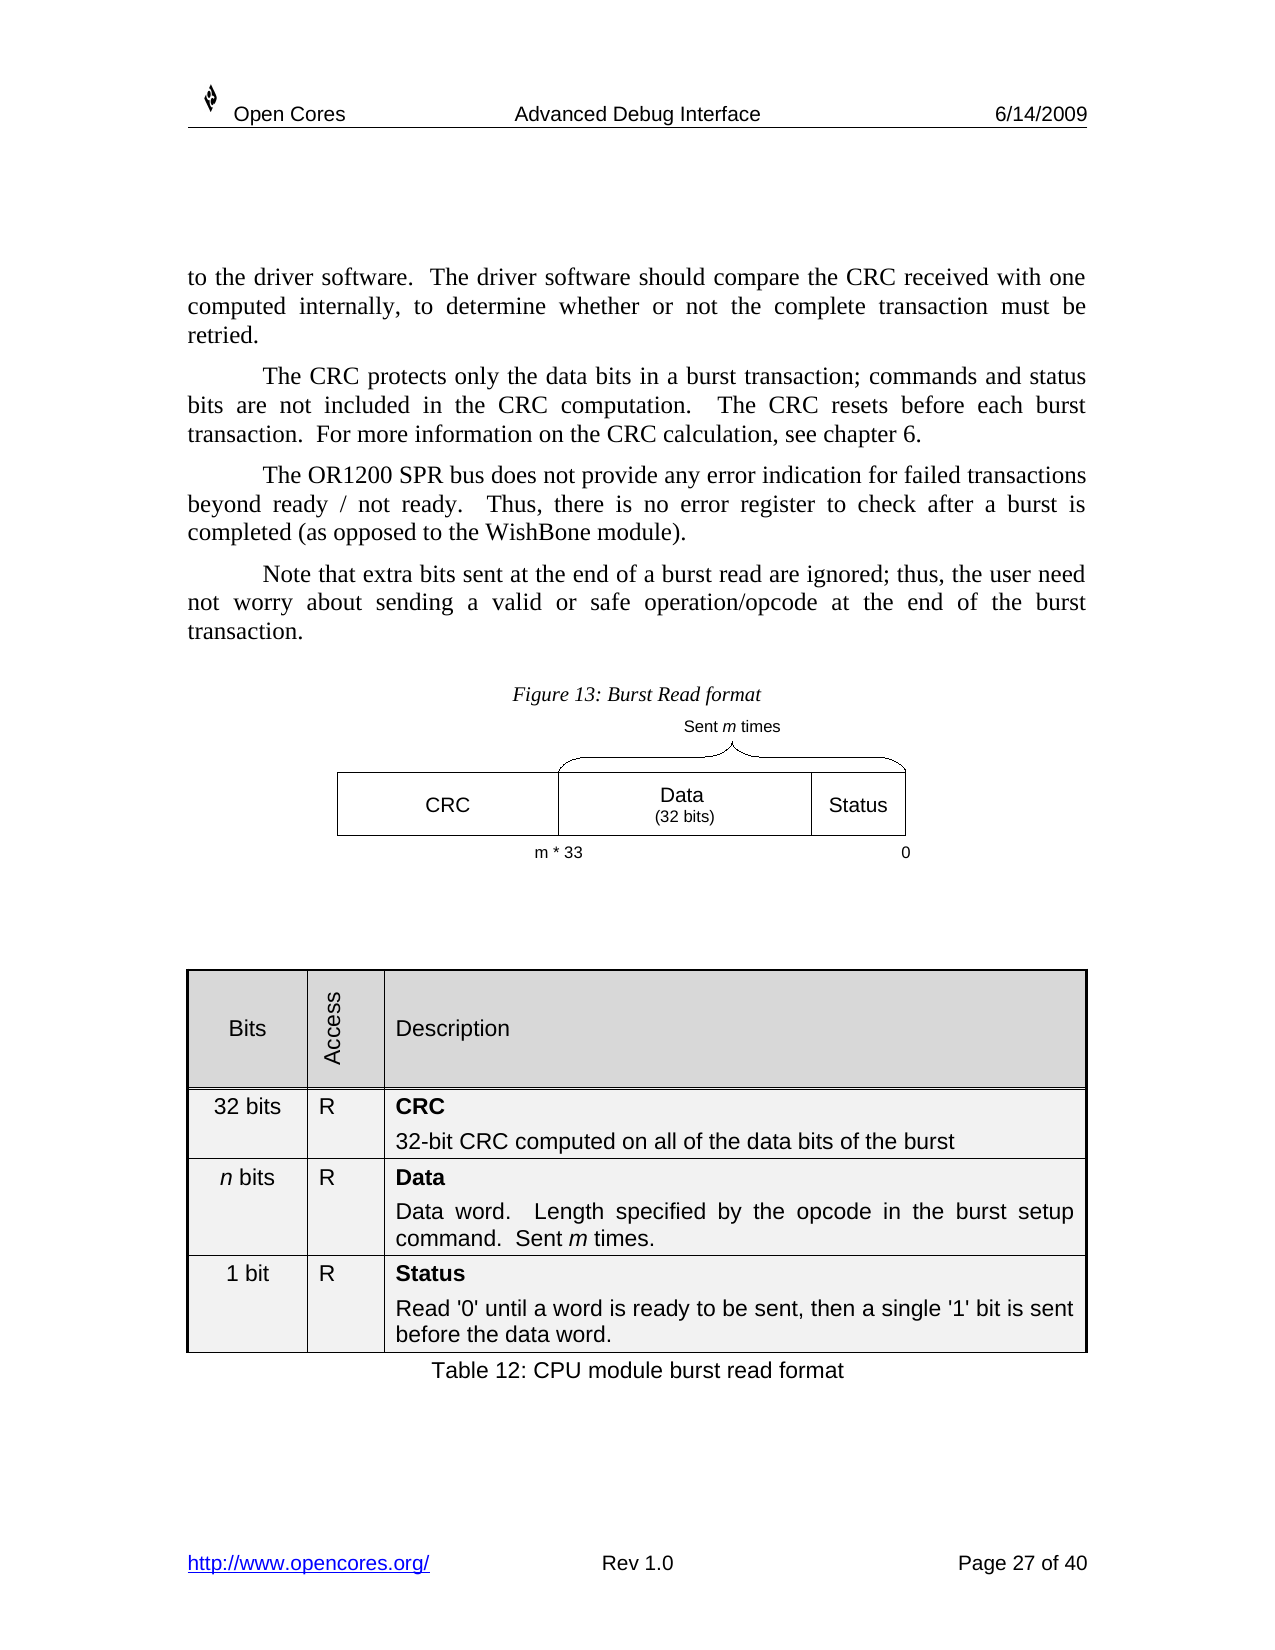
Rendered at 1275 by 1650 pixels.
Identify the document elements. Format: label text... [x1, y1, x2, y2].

table_cell R [308, 1159, 384, 1255]
table_header Bits [189, 971, 307, 1087]
table_cell Status Read '0' until a word is ready to be sent, then a single '1' bit is sent before the data word. [385, 1256, 1085, 1352]
text The OR1200 SPR bus does not provide any error indication for failed transactions beyond ready / not ready. Thus, there is no error register to check after a burst is completed (as opposed to the WishBone module). [187, 460, 1087, 546]
text The CRC protects only the data bits in a burst transaction; commands and status bits are not included in the CRC computation. The CRC resets before each burst transaction. For more information on the CRC calculation, see chapter 6. [187, 361, 1087, 447]
table_header Description [385, 971, 1085, 1087]
table_cell Data Data word. Length specified by the opcode in the burst setup command. Sent m times. [385, 1159, 1085, 1255]
table_cell n bits [189, 1159, 307, 1255]
table_cell 1 bit [189, 1256, 307, 1352]
text Table 12: CPU module burst read format [187, 1357, 1087, 1383]
table_cell R [308, 1256, 384, 1352]
table_header Access [308, 971, 384, 1087]
table_cell 32 bits [189, 1090, 307, 1158]
text Note that extra bits sent at the end of a burst read are ignored; thus, the user need not worry about sending a valid or safe operation/opcode at the end of the burst transaction. [187, 559, 1087, 645]
text to the driver software. The driver software should compare the CRC received with one computed internally, to determine whether or not the complete transaction must be retried. [187, 262, 1087, 349]
table_cell R [308, 1090, 384, 1158]
text Figure 13: Burst Read format [337, 682, 938, 706]
table_cell CRC 32-bit CRC computed on all of the data bits of the burst [385, 1090, 1085, 1158]
